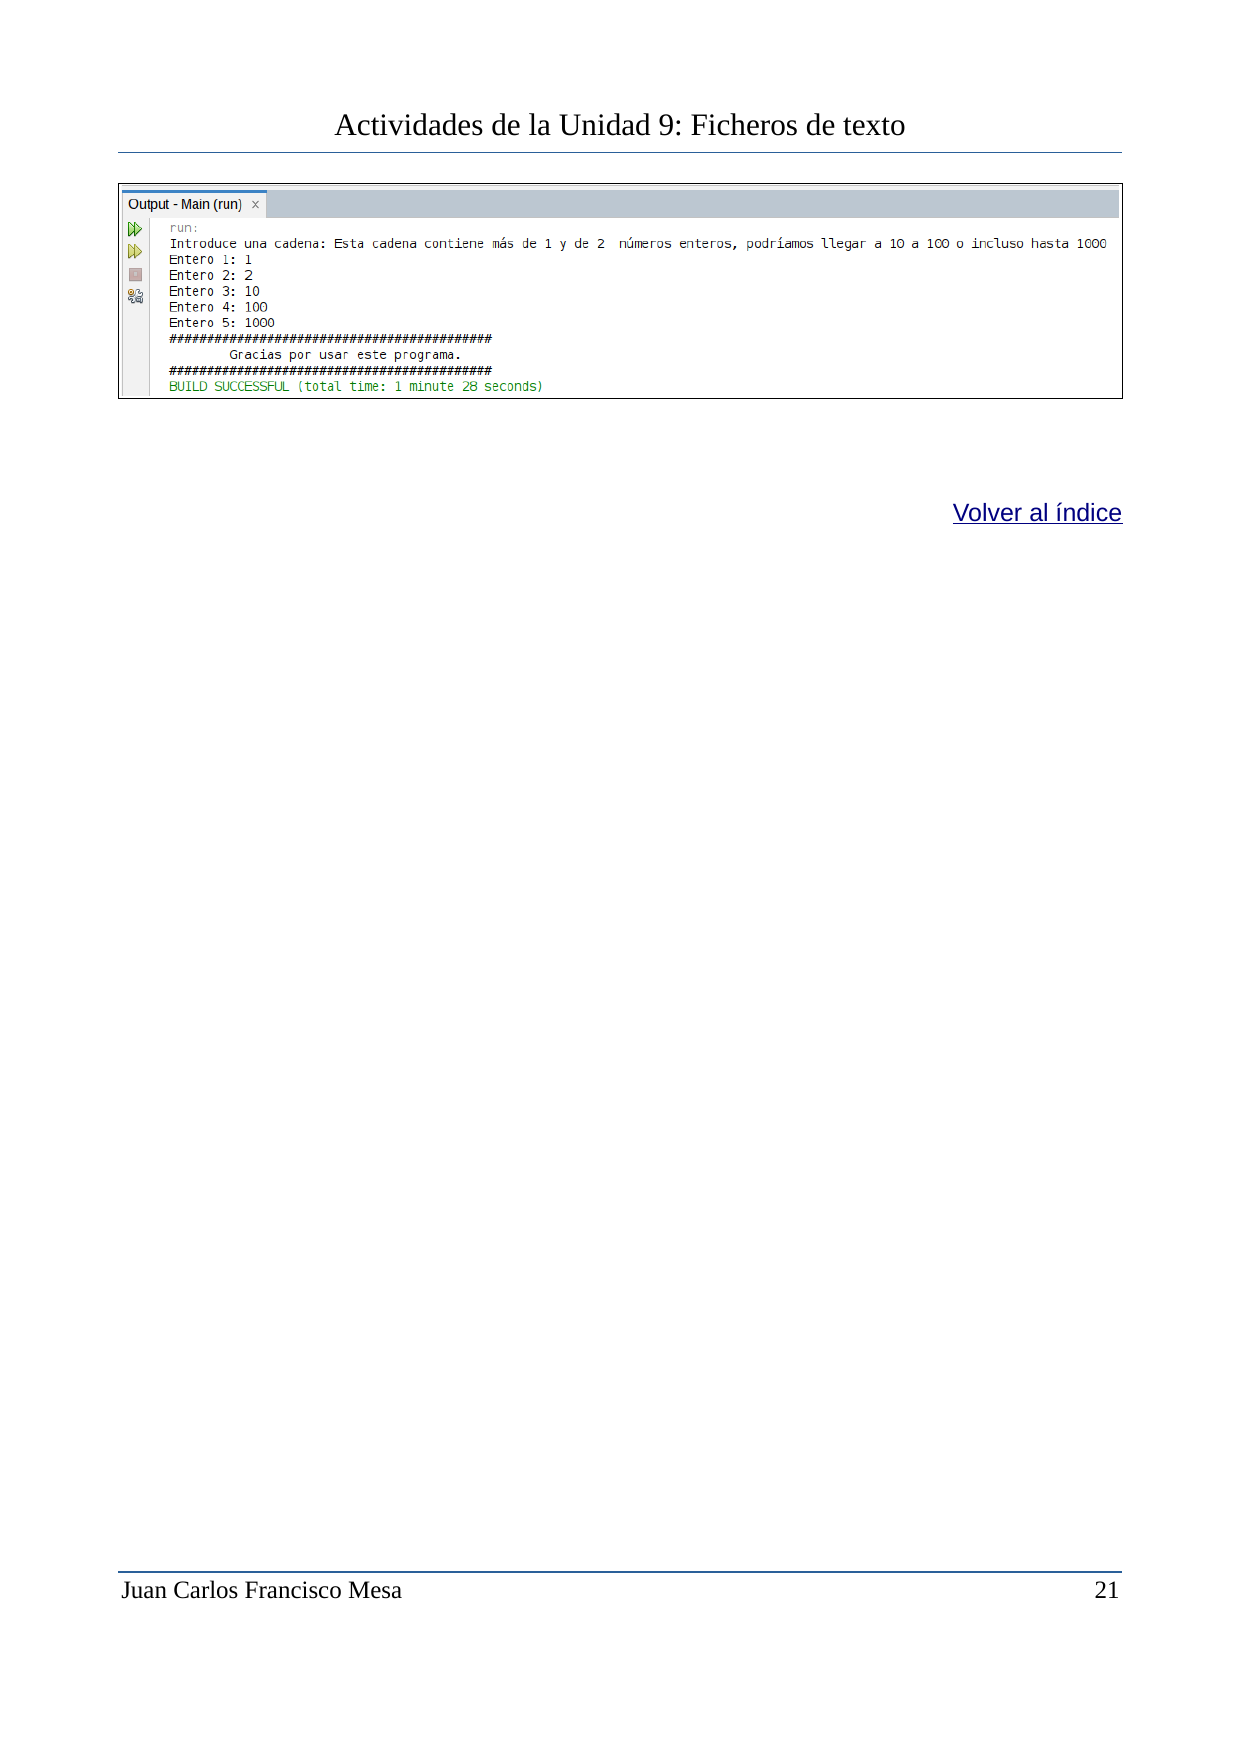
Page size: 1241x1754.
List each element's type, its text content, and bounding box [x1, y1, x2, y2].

picture [121, 185, 1119, 396]
text Volver al índice [118, 498, 1122, 527]
